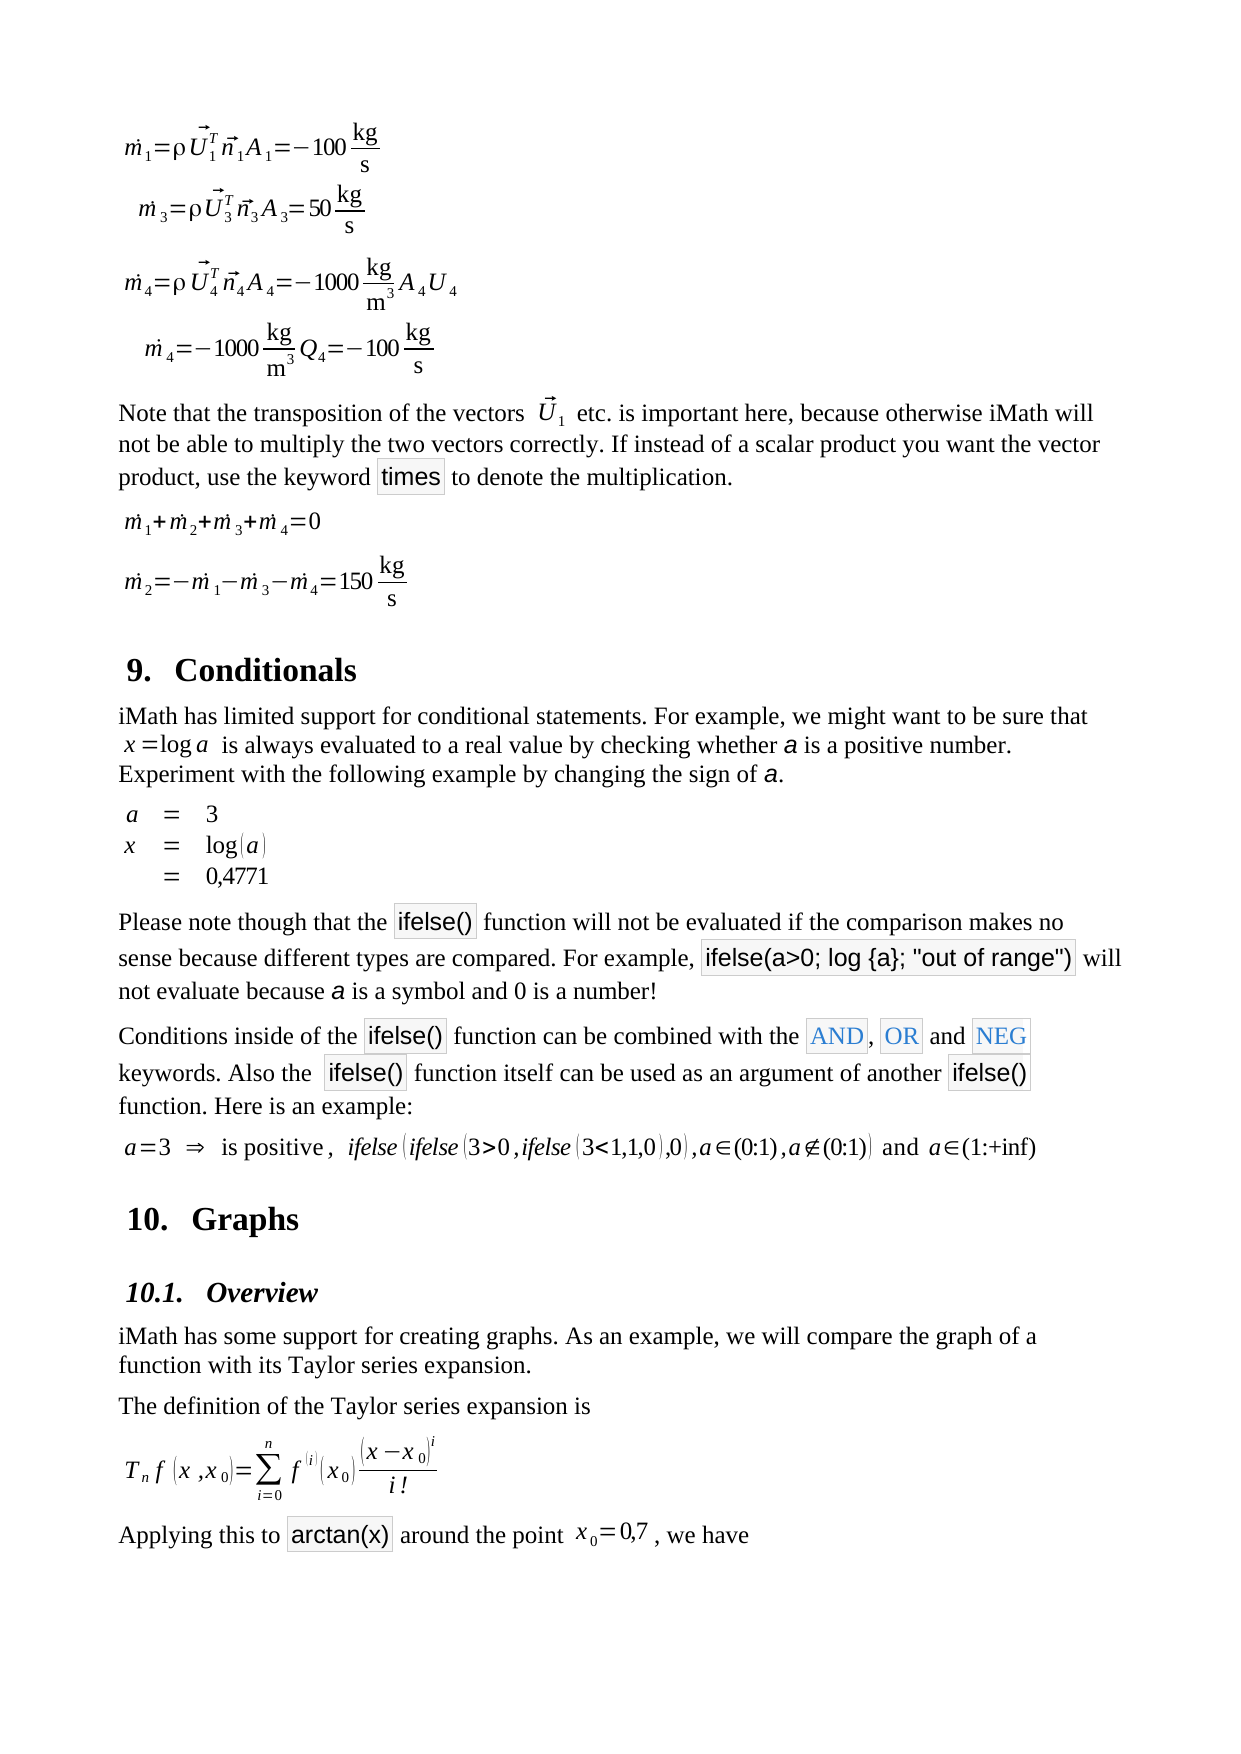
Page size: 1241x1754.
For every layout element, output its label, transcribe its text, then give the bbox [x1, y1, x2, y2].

text Applying this to arctan(x) around the point , we have [118, 1516, 287, 1552]
text Applying this to arctan(x) around the point , we have [393, 1516, 1122, 1552]
text Conditions inside of the ifelse() function can be combined with the AND, OR and NEG keywords. Also the ifelse() function itself can be used as an argument of another ifelse() function. Here is an example: [118, 1017, 1122, 1119]
text Please note though that the ifelse() function will not be evaluated if the comparison makes no sense because different types are compared. For example, ifelse(a>0; log {a}; "out of range") will not evaluate because a is a symbol and 0 is a number! [118, 903, 1122, 1005]
text iMath has limited support for conditional statements. For example, we might want to be sure that is always evaluated to a real value by checking whether a is a positive number. Experiment with the following example by changing the sign of a. [118, 701, 1122, 788]
text The definition of the Taylor series expansion is [118, 1391, 1122, 1420]
subtitle Graphs [118, 1199, 1122, 1238]
subtitle Overview [118, 1275, 1122, 1309]
text iMath has some support for creating graphs. As an example, we will compare the graph of a function with its Taylor series expansion. [118, 1321, 1122, 1379]
text Note that the transposition of the vectors etc. is important here, because otherwise iMath will not be able to multiply the two vectors correctly. If instead of a scalar product you want the vector product, use the keyword times to denote the multiplication. [118, 395, 1122, 495]
subtitle Conditionals [118, 650, 1122, 689]
